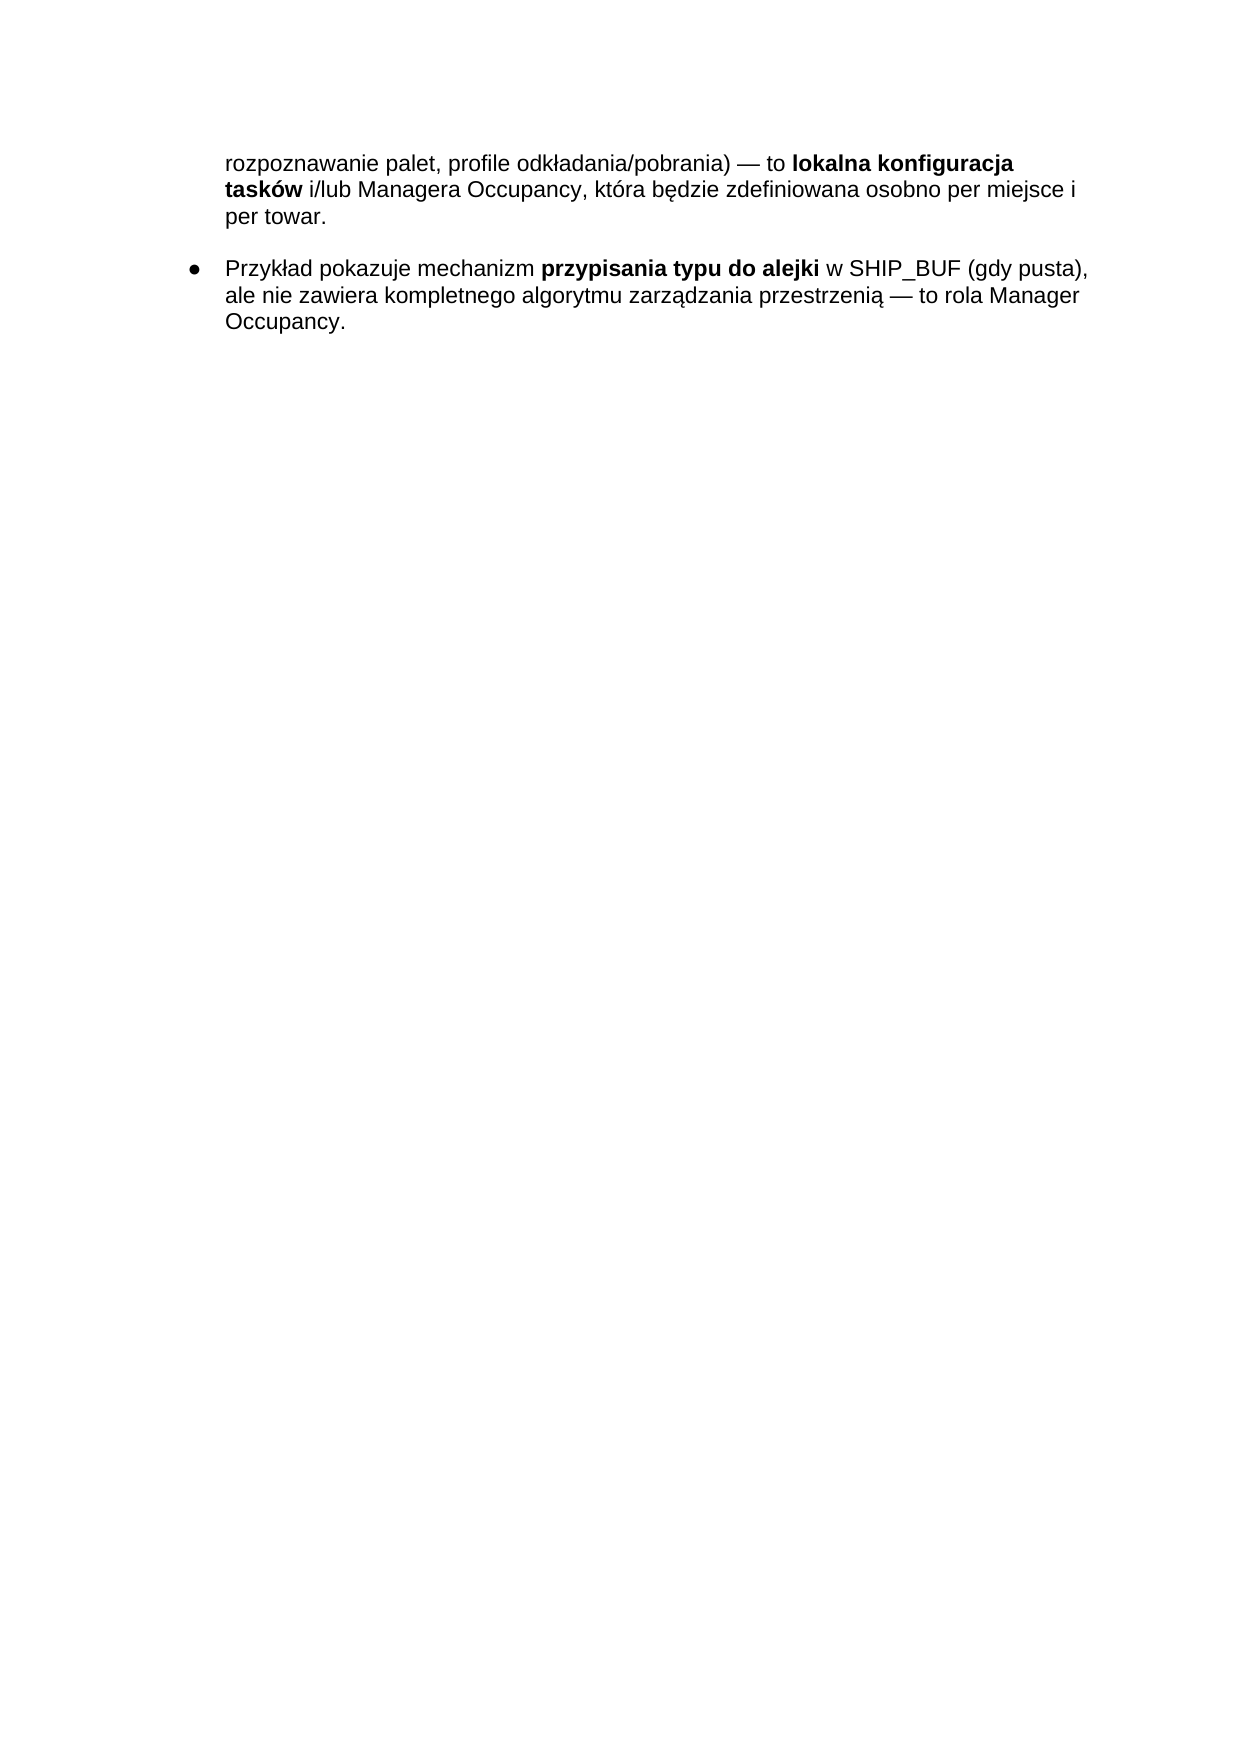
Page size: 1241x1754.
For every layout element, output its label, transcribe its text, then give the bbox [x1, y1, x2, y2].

list rozpoznawanie palet, profile odkładania/pobrania) — to lokalna konfiguracja tasków i/lub Managera Occupancy, która będzie zdefiniowana osobno per miejsce i per towar. [187, 150, 1090, 255]
list Przykład pokazuje mechanizm przypisania typu do alejki w SHIP_BUF (gdy pusta), ale nie zawiera kompletnego algorytmu zarządzania przestrzenią — to rola Manager Occupancy. [187, 255, 1090, 334]
